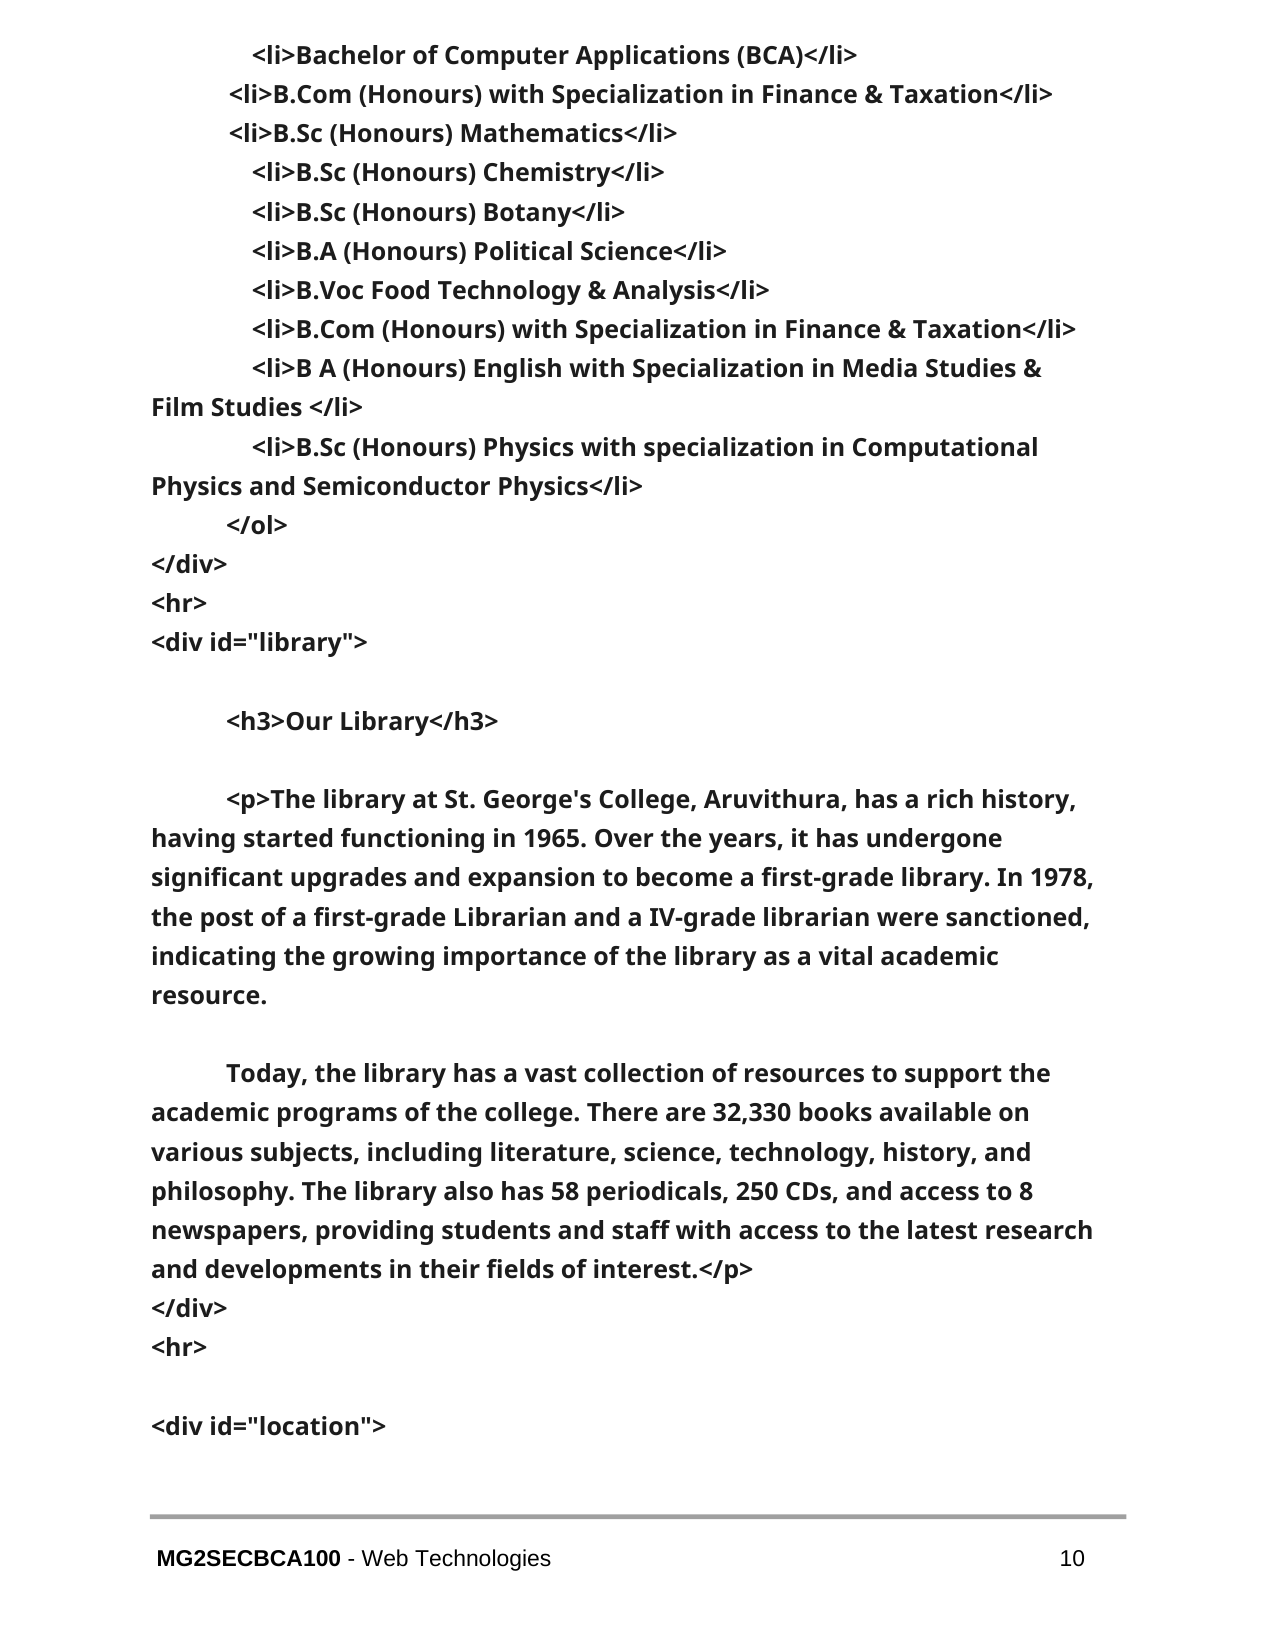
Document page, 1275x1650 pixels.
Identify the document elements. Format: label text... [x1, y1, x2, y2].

table_header <li>Bachelor of Computer Applications (BCA)</li> <li>B.Com (Honours) with Specialization in Finance & Taxation</li> <li>B.Sc (Honours) Mathematics</li> <li>B.Sc (Honours) Chemistry</li> <li>B.Sc (Honours) Botany</li> <li>B.A (Honours) Political Science</li> <li>B.Voc Food Technology & Analysis</li> <li>B.Com (Honours) with Specialization in Finance & Taxation</li> <li>B A (Honours) English with Specialization in Media Studies & Film Studies </li> <li>B.Sc (Honours) Physics with specialization in Computational Physics and Semiconductor Physics</li> </ol> </div> <hr> <div id="library"> <h3>Our Library</h3> <p>The library at St. George's College, Aruvithura, has a rich history, having started functioning in 1965. Over the years, it has undergone significant upgrades and expansion to become a first-grade library. In 1978, the post of a first-grade Librarian and a IV-grade librarian were sanctioned, indicating the growing importance of the library as a vital academic resource. Today, the library has a vast collection of resources to support the academic programs of the college. There are 32,330 books available on various subjects, including literature, science, technology, history, and philosophy. The library also has 58 periodicals, 250 CDs, and access to 8 newspapers, providing students and staff with access to the latest research and developments in their fields of interest.</p> </div> <hr> <div id="location"> [140, 38, 1110, 1447]
